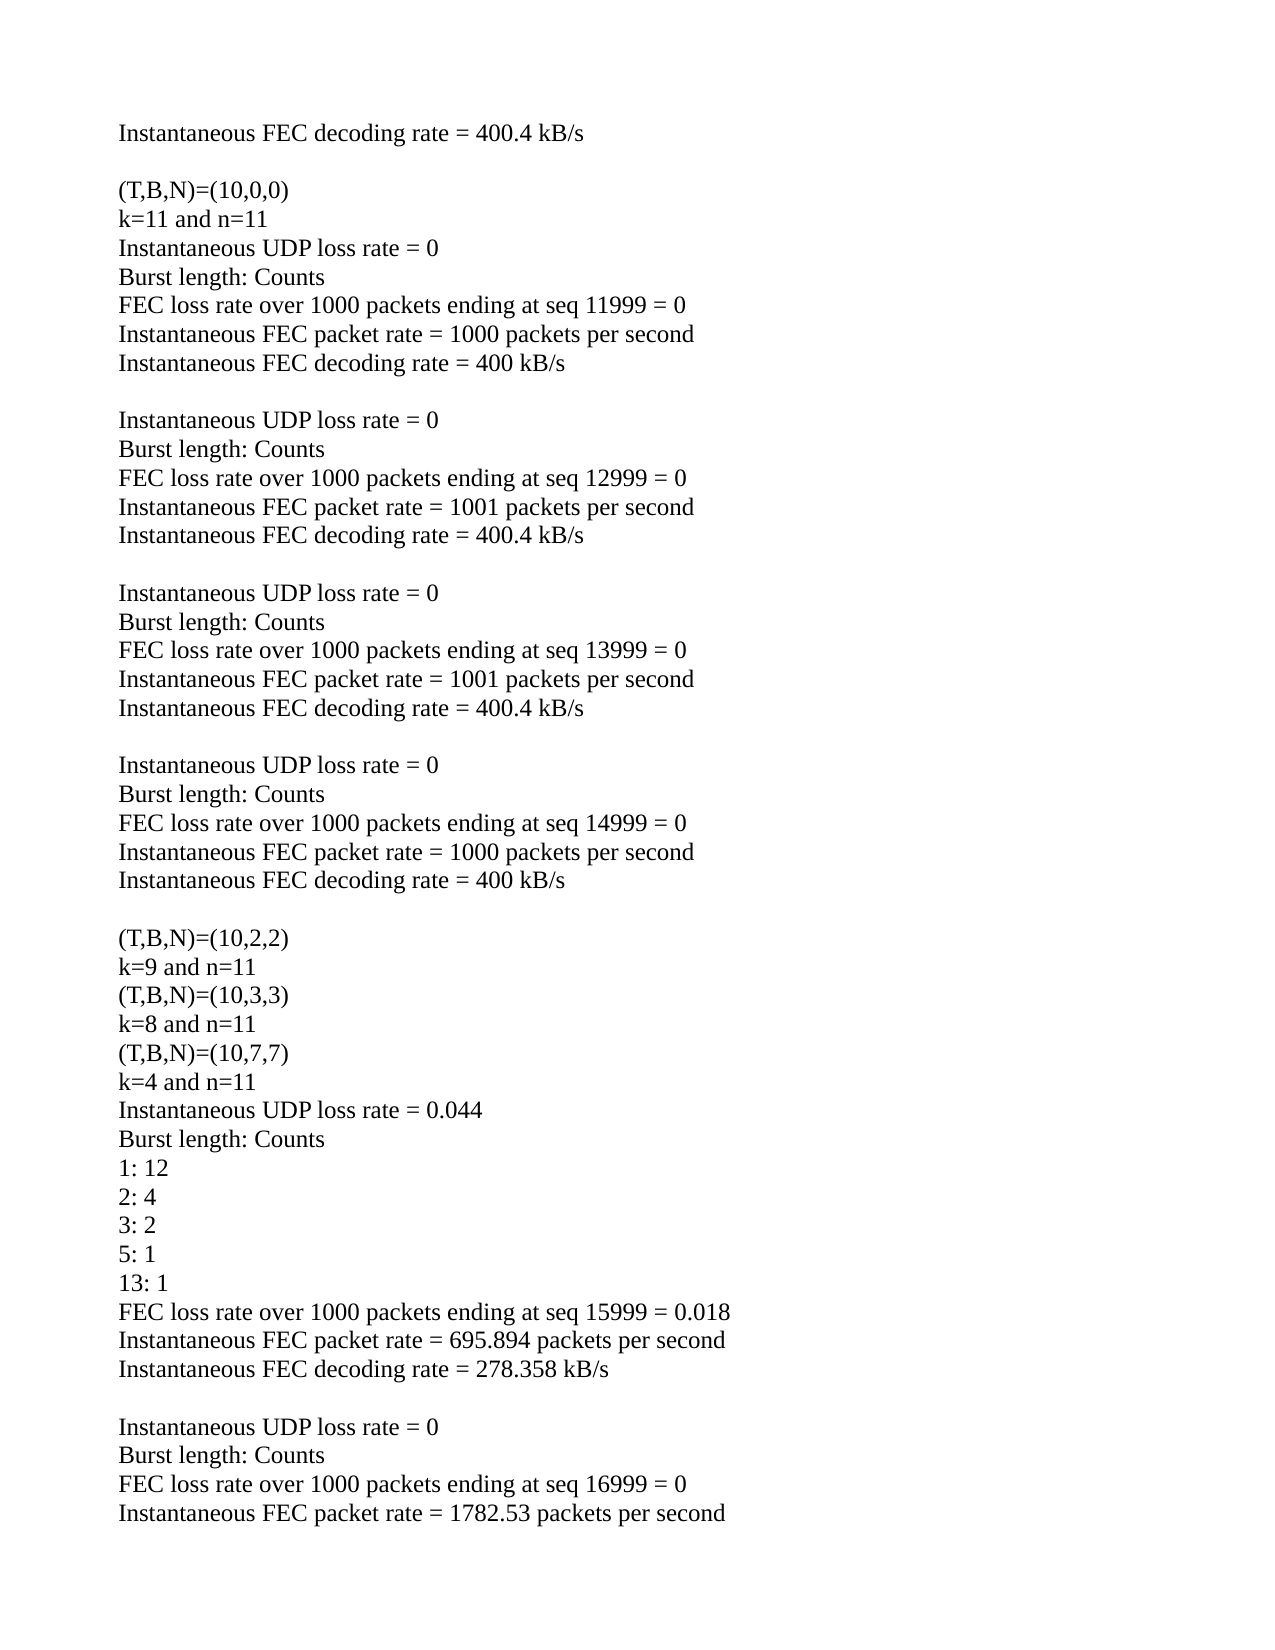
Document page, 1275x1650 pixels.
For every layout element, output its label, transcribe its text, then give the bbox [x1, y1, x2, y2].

text Instantaneous FEC packet rate = 1001 packets per second [118, 664, 1157, 693]
text Instantaneous UDP loss rate = 0.044 [118, 1096, 1157, 1124]
text Instantaneous FEC packet rate = 695.894 packets per second [118, 1326, 1157, 1354]
text Instantaneous FEC decoding rate = 400.4 kB/s [118, 693, 1157, 722]
text Instantaneous UDP loss rate = 0 [118, 406, 1157, 434]
text Instantaneous UDP loss rate = 0 [118, 578, 1157, 607]
text FEC loss rate over 1000 packets ending at seq 14999 = 0 [118, 808, 1157, 837]
text FEC loss rate over 1000 packets ending at seq 13999 = 0 [118, 636, 1157, 664]
text Burst length: Counts [118, 262, 1157, 291]
text Burst length: Counts [118, 1124, 1157, 1153]
text Instantaneous FEC decoding rate = 400.4 kB/s [118, 521, 1157, 549]
text Burst length: Counts [118, 607, 1157, 636]
text (T,B,N)=(10,2,2) [118, 923, 1157, 952]
text 3: 2 [118, 1211, 1157, 1239]
text (T,B,N)=(10,3,3) [118, 981, 1157, 1009]
text Burst length: Counts [118, 779, 1157, 808]
text 1: 12 [118, 1153, 1157, 1182]
text Instantaneous FEC decoding rate = 400 kB/s [118, 866, 1157, 894]
text 2: 4 [118, 1182, 1157, 1211]
text (T,B,N)=(10,7,7) [118, 1038, 1157, 1067]
text Instantaneous UDP loss rate = 0 [118, 1412, 1157, 1441]
text Instantaneous FEC decoding rate = 278.358 kB/s [118, 1354, 1157, 1383]
text 5: 1 [118, 1239, 1157, 1268]
text k=11 and n=11 [118, 204, 1157, 233]
text FEC loss rate over 1000 packets ending at seq 16999 = 0 [118, 1469, 1157, 1498]
text FEC loss rate over 1000 packets ending at seq 15999 = 0.018 [118, 1297, 1157, 1326]
text k=4 and n=11 [118, 1067, 1157, 1096]
text k=9 and n=11 [118, 952, 1157, 981]
text Instantaneous FEC packet rate = 1000 packets per second [118, 837, 1157, 866]
text Instantaneous FEC decoding rate = 400.4 kB/s [118, 118, 1157, 147]
text Burst length: Counts [118, 434, 1157, 463]
text FEC loss rate over 1000 packets ending at seq 12999 = 0 [118, 463, 1157, 492]
text Instantaneous FEC packet rate = 1000 packets per second [118, 319, 1157, 348]
text Instantaneous FEC packet rate = 1001 packets per second [118, 492, 1157, 521]
text Instantaneous UDP loss rate = 0 [118, 751, 1157, 779]
text Instantaneous FEC packet rate = 1782.53 packets per second [118, 1498, 1157, 1527]
text k=8 and n=11 [118, 1009, 1157, 1038]
text Burst length: Counts [118, 1441, 1157, 1469]
text Instantaneous UDP loss rate = 0 [118, 233, 1157, 262]
text Instantaneous FEC decoding rate = 400 kB/s [118, 348, 1157, 377]
text 13: 1 [118, 1268, 1157, 1297]
text (T,B,N)=(10,0,0) [118, 176, 1157, 204]
text FEC loss rate over 1000 packets ending at seq 11999 = 0 [118, 291, 1157, 319]
